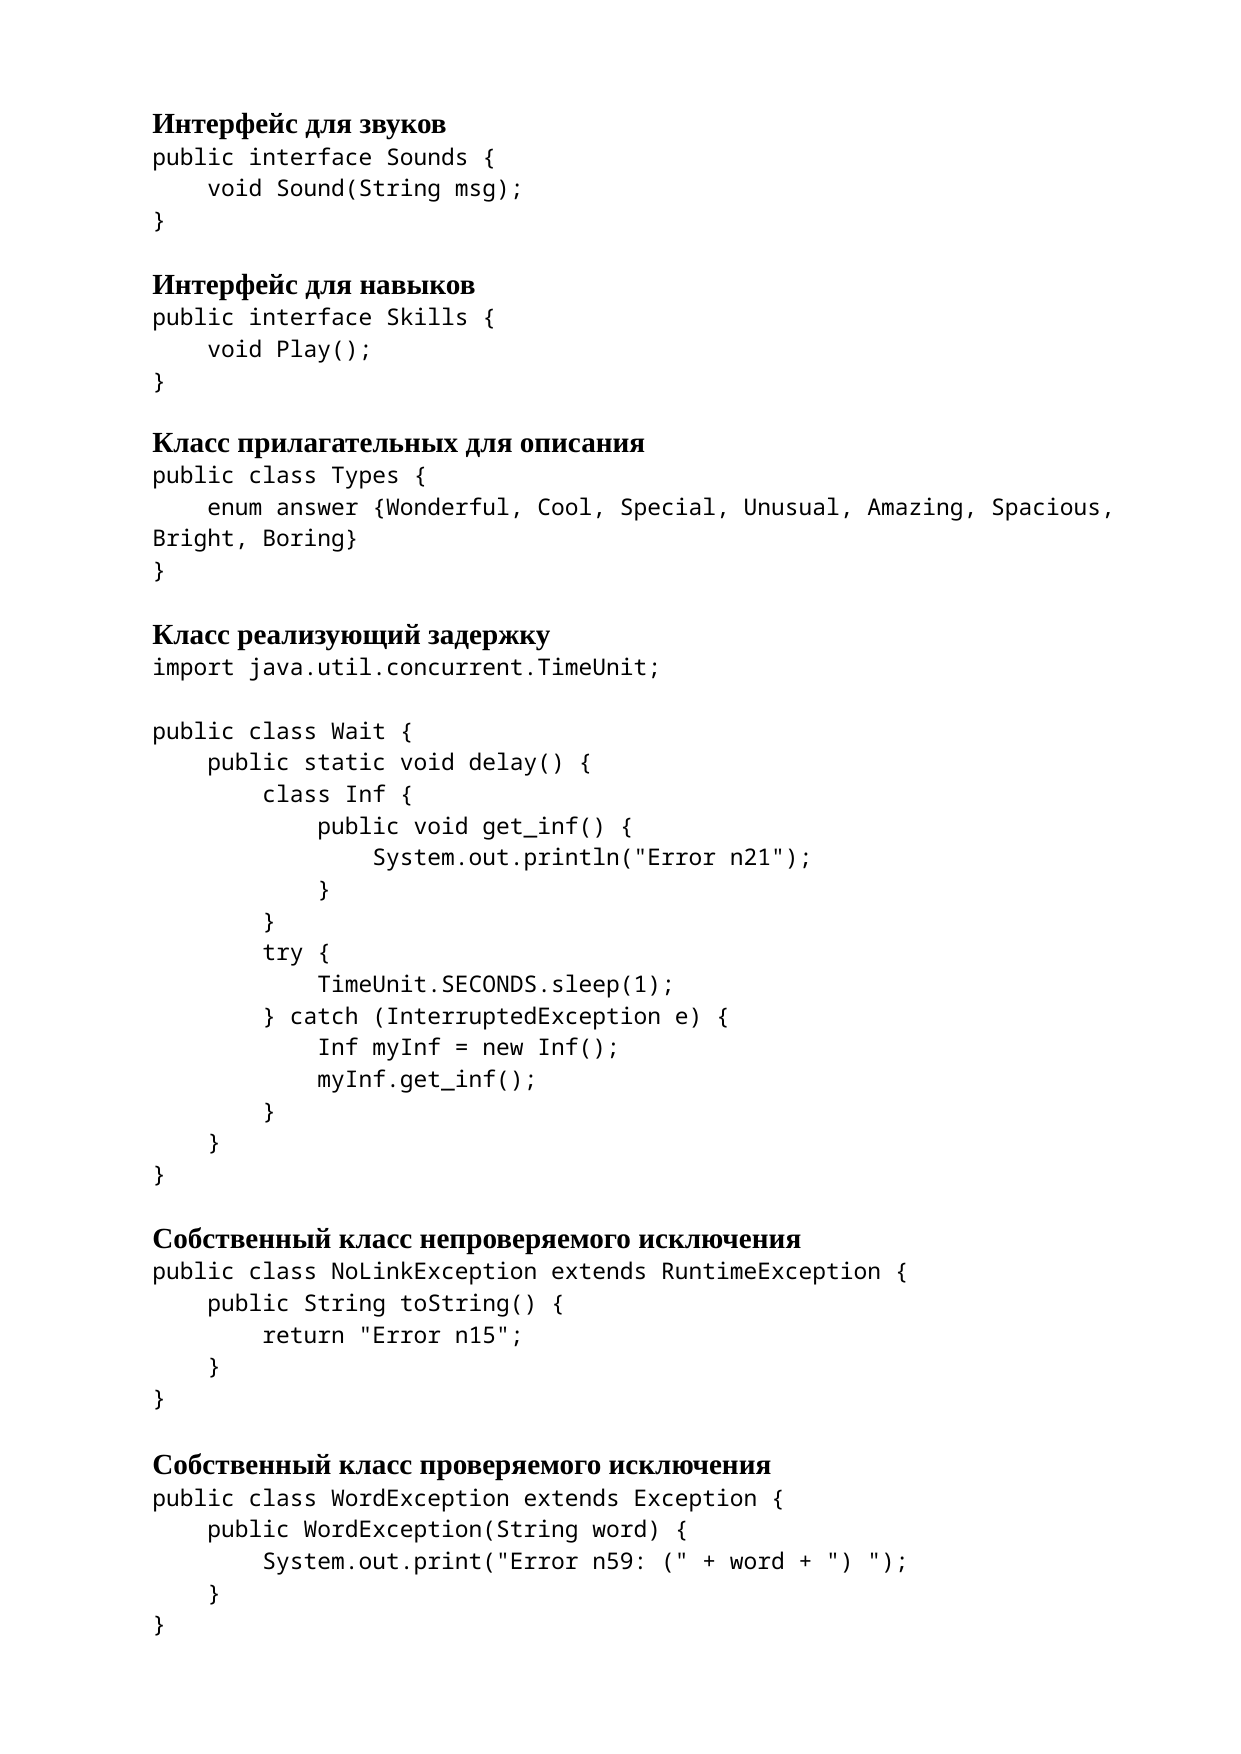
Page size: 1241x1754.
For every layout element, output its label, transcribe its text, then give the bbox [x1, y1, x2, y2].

text try { [152, 936, 1194, 967]
text import java.util.concurrent.TimeUnit; [152, 651, 1194, 682]
text } [152, 554, 1194, 585]
text Класс реализующий задержку [77, 617, 1194, 651]
text } [152, 1126, 1194, 1157]
text public class NoLinkException extends RuntimeException { [77, 1255, 1194, 1286]
text enum answer {Wonderful, Cool, Special, Unusual, Amazing, Spacious, Bright, Boring} [152, 491, 1194, 553]
text } [152, 1576, 1194, 1608]
text } [152, 364, 1194, 396]
text Собственный класс непроверяемого исключения [77, 1221, 1194, 1255]
text } [77, 204, 1194, 235]
text return "Error n15"; [77, 1318, 1194, 1350]
text void Play(); [152, 333, 1194, 364]
text } [77, 1350, 1194, 1381]
text } [152, 1158, 1194, 1189]
text System.out.println("Error n21"); [152, 841, 1194, 872]
text Класс прилагательных для описания [77, 425, 1194, 459]
text } [152, 904, 1194, 936]
text Inf myInf = new Inf(); [152, 1031, 1194, 1062]
text myInf.get_inf(); [152, 1063, 1194, 1094]
text public String toString() { [77, 1287, 1194, 1318]
text } [77, 1382, 1194, 1413]
text public class Types { [152, 459, 1194, 491]
text public void get_inf() { [152, 809, 1194, 841]
text TimeUnit.SECONDS.sleep(1); [152, 968, 1194, 999]
text Собственный класс проверяемого исключения [77, 1447, 1194, 1481]
text } [152, 873, 1194, 904]
text Интерфейс для навыков [77, 267, 1194, 301]
text public interface Sounds { [77, 141, 1194, 172]
text Интерфейс для звуков [77, 107, 1194, 140]
text class Inf { [152, 778, 1194, 809]
text } [152, 1094, 1194, 1126]
text public interface Skills { [152, 301, 1194, 332]
text public class Wait { [152, 714, 1194, 746]
text public static void delay() { [152, 746, 1194, 777]
text System.out.print("Error n59: (" + word + ") "); [152, 1545, 1194, 1576]
text } [152, 1608, 1194, 1639]
text public class WordException extends Exception { [152, 1481, 1194, 1513]
text } catch (InterruptedException e) { [152, 999, 1194, 1031]
text void Sound(String msg); [77, 172, 1194, 203]
text public WordException(String word) { [152, 1513, 1194, 1544]
